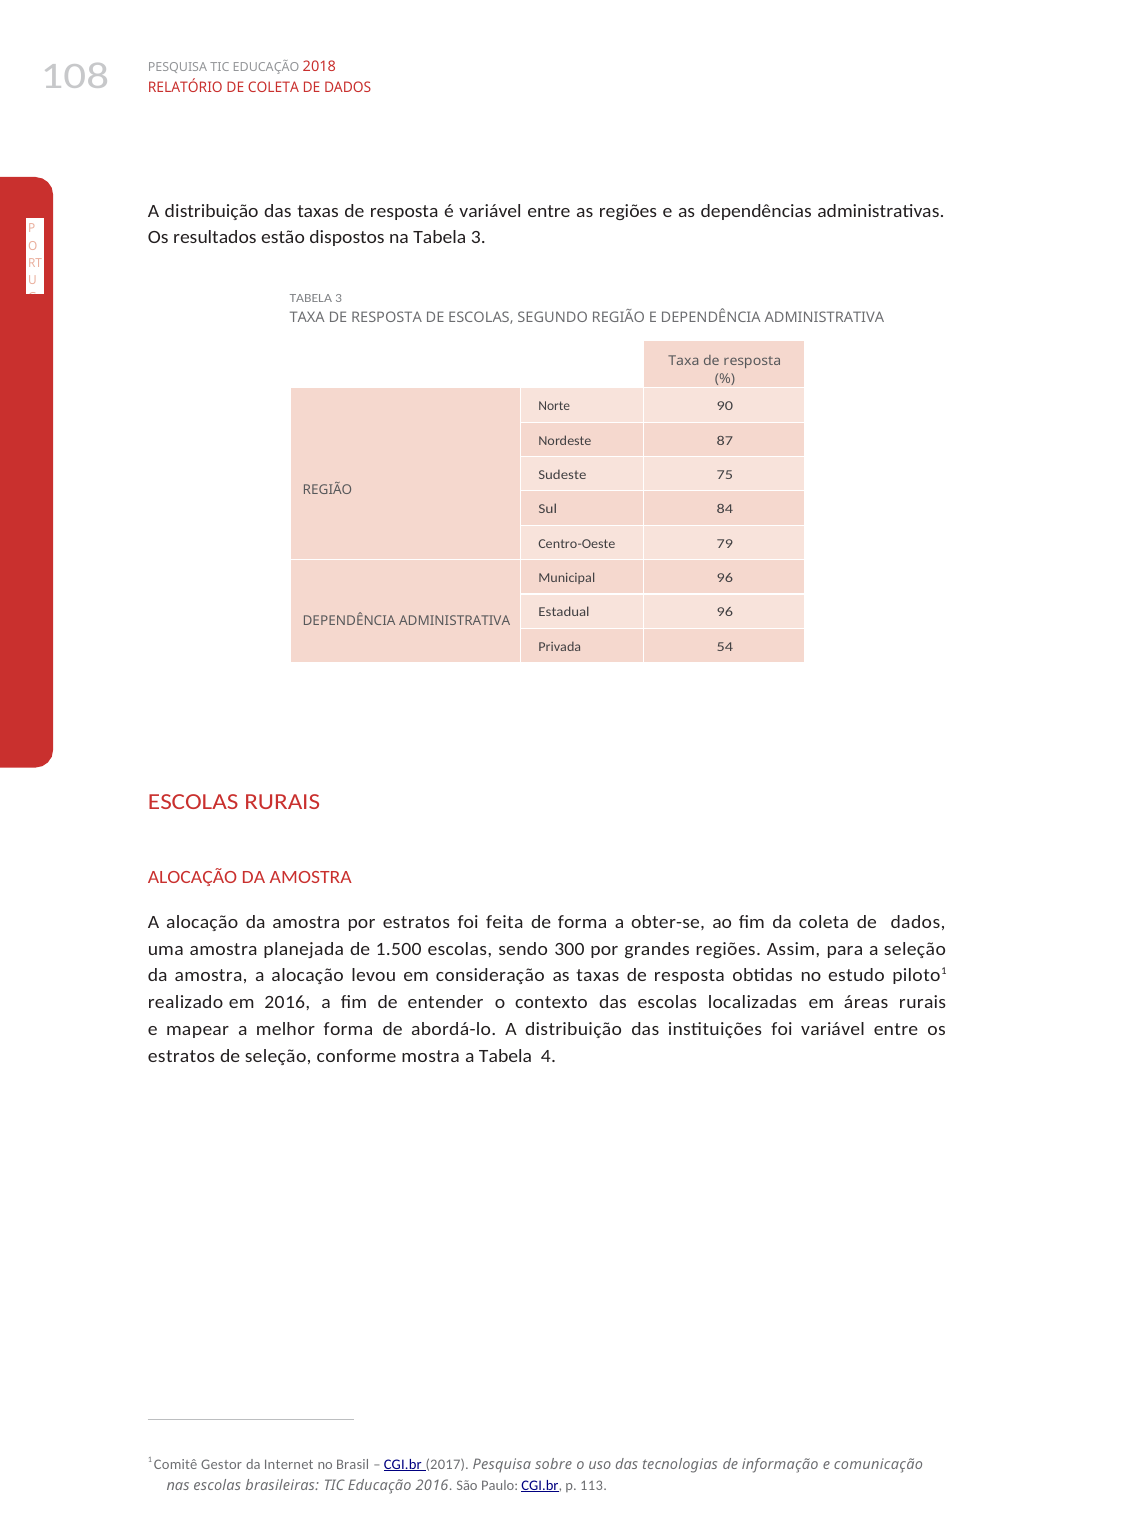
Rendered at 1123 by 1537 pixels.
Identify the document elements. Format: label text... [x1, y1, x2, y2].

text TABELA 3 [289, 290, 1123, 306]
table_cell REGIÃO [291, 388, 520, 559]
table_header Taxa de resposta (%) [644, 341, 804, 387]
text PORTUGUÊS [28, 219, 44, 294]
table_cell 54 [644, 629, 804, 662]
subtitle ESCOLAS RURAIS [148, 787, 1123, 815]
text ALOCAÇÃO DA AMOSTRA [148, 865, 1123, 888]
table_cell Sudeste [521, 457, 643, 490]
table_cell 96 [644, 560, 804, 593]
table_cell Privada [521, 629, 643, 662]
table_cell 84 [644, 491, 804, 525]
text A distribuição das taxas de resposta é variável entre as regiões e as dependências administrativas. Os resultados estão dispostos na Tabela 3. [148, 199, 947, 248]
table_cell 75 [644, 457, 804, 490]
table_cell 87 [644, 423, 804, 456]
table_cell DEPENDÊNCIA ADMINISTRATIVA [291, 560, 520, 662]
text TAXA DE RESPOSTA DE ESCOLAS, SEGUNDO REGIÃO E DEPENDÊNCIA ADMINISTRATIVA [289, 307, 1123, 327]
text A alocação da amostra por estratos foi feita de forma a obter-se, ao fim da coleta de dados, uma amostra planejada de 1.500 escolas, sendo 300 por grandes regiões. Assim, para a seleção da amostra, a alocação levou em consideração as taxas de resposta obtidas no estudo piloto1 realizado em 2016, a fim de entender o contexto das escolas localizadas em áreas rurais e mapear a melhor forma de abordá-lo. A distribuição das instituições foi variável entre os estratos de seleção, conforme mostra a Tabela 4. [148, 910, 946, 1067]
text 1 Comitê Gestor da Internet no Brasil – CGI.br (2017). Pesquisa sobre o uso das tecnologias de informação e comunicação nas escolas brasileiras: TIC Educação 2016. São Paulo: CGI.br, p. 113. [148, 1453, 944, 1494]
table_cell 96 [644, 595, 804, 628]
table_cell Norte [521, 388, 643, 422]
table_cell 79 [644, 526, 804, 559]
table_cell Estadual [521, 595, 643, 628]
table_cell Centro-Oeste [521, 526, 643, 559]
table_cell Municipal [521, 560, 643, 593]
table_header [291, 340, 643, 387]
table_cell Nordeste [521, 423, 643, 456]
table_cell Sul [521, 491, 643, 525]
table_cell 90 [644, 388, 804, 422]
